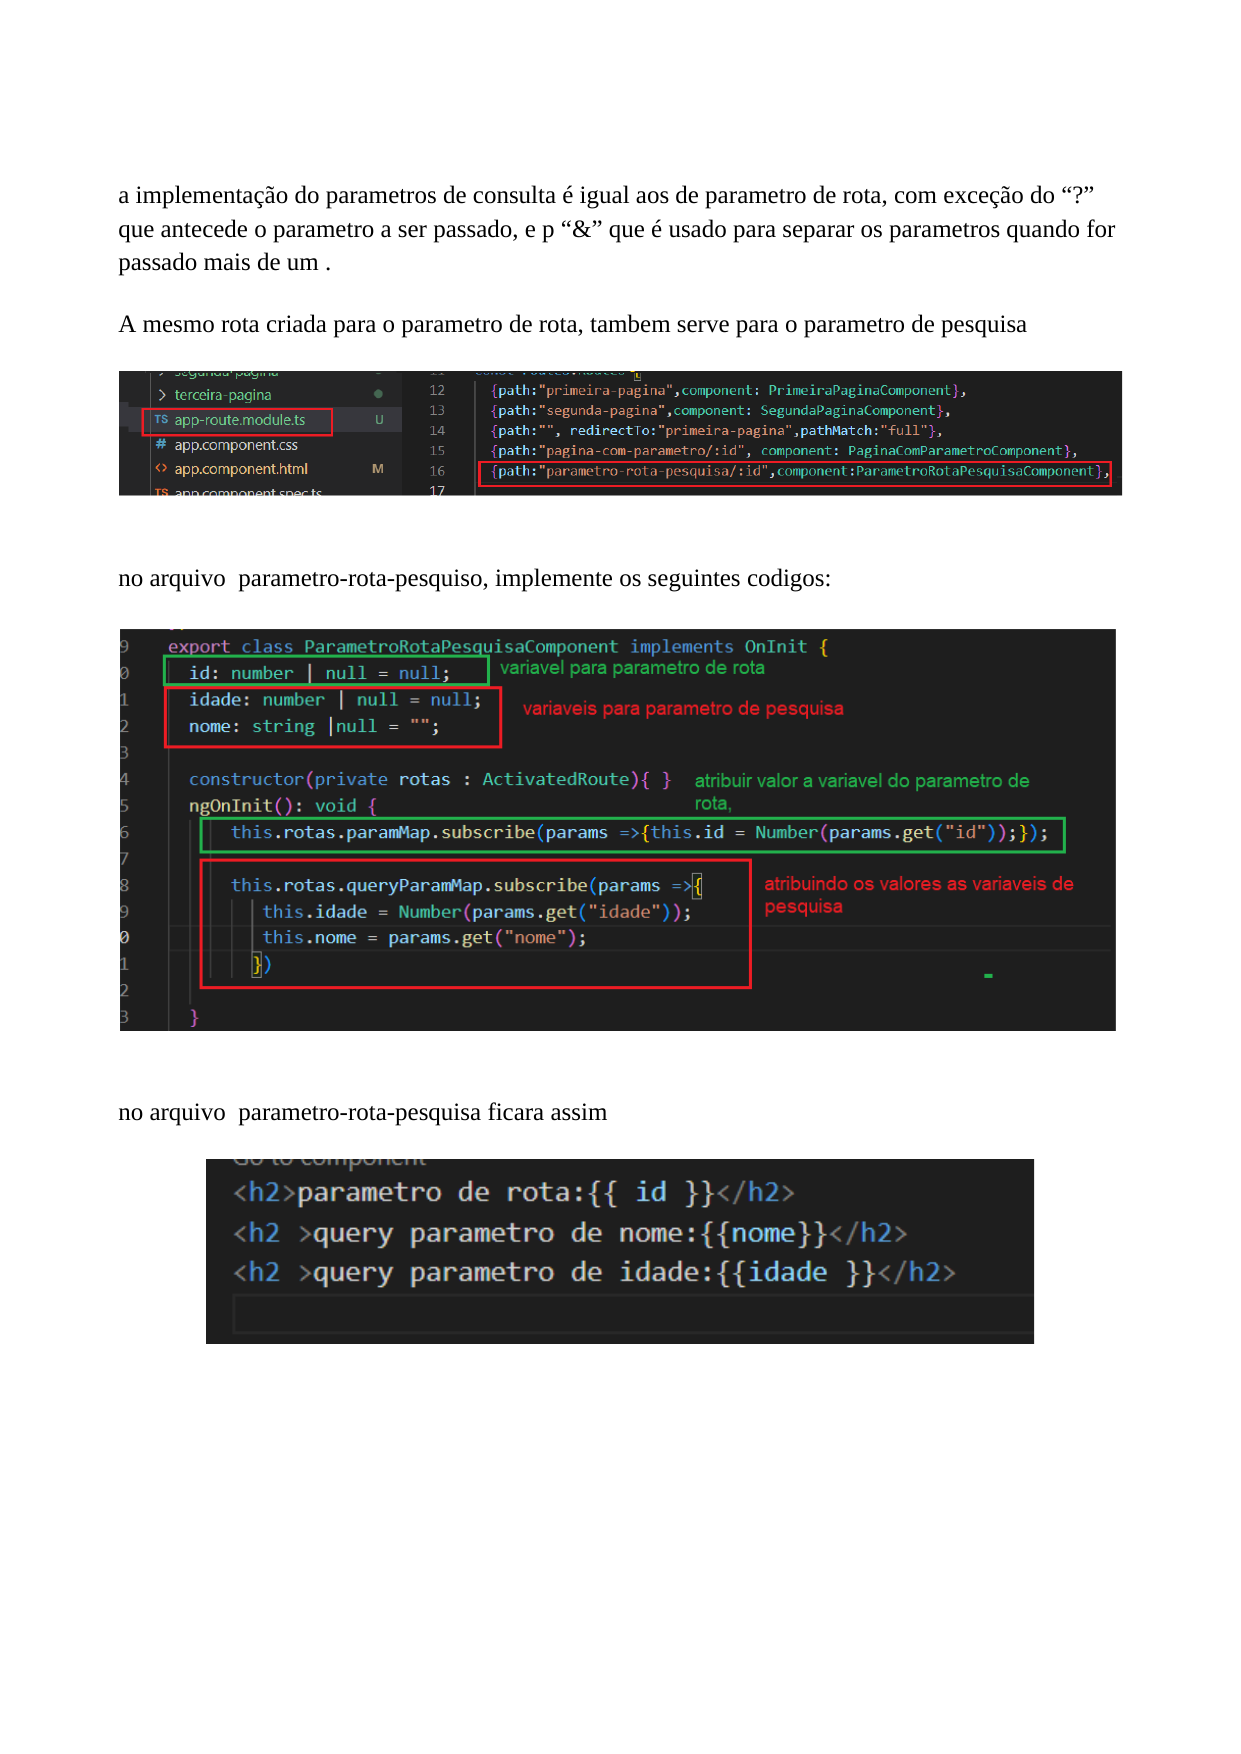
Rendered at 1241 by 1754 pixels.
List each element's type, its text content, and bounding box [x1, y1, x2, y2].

picture [206, 1159, 1035, 1344]
picture [118, 625, 1123, 1031]
text no arquivo parametro-rota-pesquisa ficara assim [118, 1097, 1122, 1126]
text a implementação do parametros de consulta é igual aos de parametro de rota, com exceção do “?” que antecede o parametro a ser passado, e p “&” que é usado para separar os parametros quando for passado mais de um . [118, 181, 1122, 275]
text A mesmo rota criada para o parametro de rota, tambem serve para o parametro de pesquisa [118, 309, 1122, 338]
picture [118, 371, 1123, 496]
text no arquivo parametro-rota-pesquiso, implemente os seguintes codigos: [118, 563, 1122, 591]
